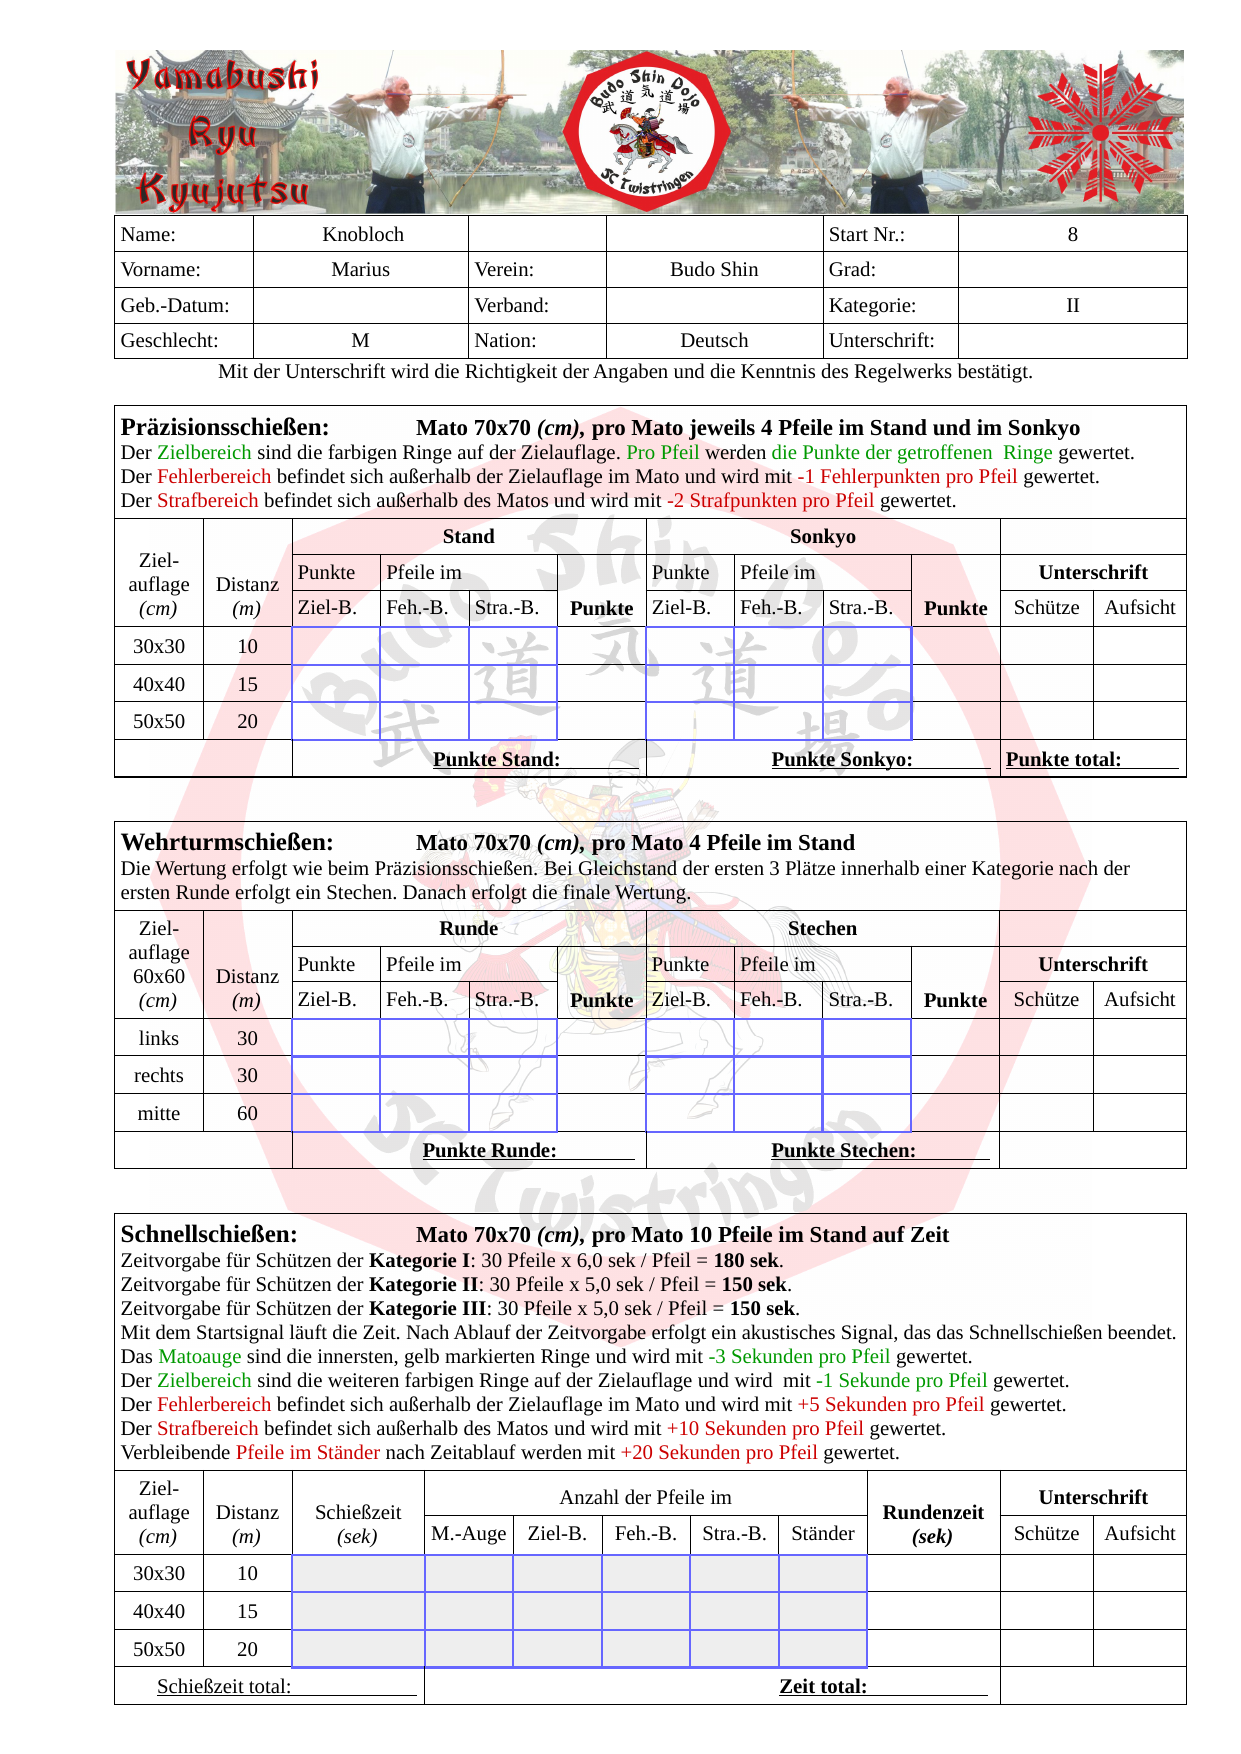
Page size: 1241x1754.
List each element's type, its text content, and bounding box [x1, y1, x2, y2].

table_cell 50x50 [115, 1630, 203, 1666]
table_cell Rundenzeit (sek) [868, 1471, 1000, 1553]
table_cell [691, 1631, 778, 1666]
table_cell Aufsicht [1094, 982, 1186, 1018]
table_cell [514, 1593, 601, 1629]
table_cell [780, 1631, 866, 1666]
table_cell [607, 288, 823, 322]
table_header [607, 216, 823, 251]
table_cell Unterschrift [1093, 947, 1186, 981]
table_cell 10 [204, 1555, 291, 1591]
table_cell Ständer [779, 1516, 867, 1553]
table_cell [1094, 1630, 1186, 1666]
table_cell Schießzeit (sek) [293, 1471, 424, 1553]
table_cell [780, 1593, 866, 1629]
table_cell Stra.-B. [691, 1516, 778, 1553]
table_cell Vorname: [115, 252, 253, 287]
table_cell [1093, 519, 1186, 554]
table_cell [1094, 1019, 1186, 1055]
table_cell 30x30 [115, 627, 148, 664]
table_cell Unterschrift [1001, 1471, 1186, 1515]
table_cell [1094, 627, 1186, 664]
table_cell [1001, 1630, 1093, 1666]
table_cell Ziel-auflage 60x60 (cm) [115, 911, 148, 1018]
table_cell Kategorie: [824, 288, 958, 322]
table_cell 20 [204, 1630, 291, 1666]
table_cell Nation: [469, 324, 606, 358]
table_cell [1094, 1555, 1186, 1591]
table_cell [293, 1593, 424, 1629]
table_cell Aufsicht [1094, 591, 1186, 626]
table_cell [603, 1593, 689, 1629]
picture [115, 50, 1184, 214]
table_cell II [959, 288, 1187, 322]
table_cell [959, 324, 1187, 358]
table_header Start Nr.: [824, 216, 958, 251]
table_cell [514, 1556, 601, 1591]
table_cell Deutsch [607, 324, 823, 358]
table_cell Ziel-B. [514, 1516, 602, 1553]
table_header Name: [115, 216, 253, 251]
table_cell [514, 1631, 601, 1666]
table_cell Anzahl der Pfeile im [425, 1471, 867, 1515]
table_header Knobloch [254, 216, 468, 251]
table_cell [1094, 1094, 1186, 1131]
table_cell [115, 1132, 148, 1168]
table_cell Geschlecht: [115, 324, 253, 358]
table_cell 40x40 [115, 1592, 203, 1629]
table_cell 30x30 [115, 1555, 203, 1591]
table_cell Unterschrift: [824, 324, 958, 358]
table_cell Ziel-auflage (cm) [115, 519, 148, 626]
table_cell [1001, 1555, 1093, 1591]
table_cell [780, 1556, 866, 1591]
table_cell [868, 1555, 1000, 1591]
table_cell Verband: [469, 288, 606, 322]
table_cell [1094, 1592, 1186, 1629]
table_cell [1093, 911, 1186, 946]
table_cell Ziel-auflage (cm) [115, 1471, 203, 1553]
table_cell [293, 1631, 424, 1666]
table_cell Distanz (m) [204, 1471, 292, 1553]
table_cell Marius [254, 252, 468, 287]
table_cell [426, 1593, 512, 1629]
table_cell Unterschrift [1093, 555, 1186, 589]
table_cell Punkte total: [1093, 740, 1186, 776]
table_header Präzisionsschießen: Mato 70x70 (cm), pro Mato jeweils 4 Pfeile im Stand und im Sonkyo Der Zielbereich sind die farbigen Ringe auf der Zielauflage. Pro Pfeil werden die Punkte der getroffenen Ringe gewertet. Der Fehlerbereich befindet sich außerhalb der Zielauflage im Mato und wird mit -1 Fehlerpunkten pro Pfeil gewertet. Der Strafbereich befindet sich außerhalb des Matos und wird mit -2 Strafpunkten pro Pfeil gewertet. [1093, 406, 1186, 518]
table_cell mitte [115, 1094, 148, 1131]
table_header Wehrturmschießen: Mato 70x70 (cm), pro Mato 4 Pfeile im Stand Die Wertung erfolgt wie beim Präzisionsschießen. Bei Gleichstand der ersten 3 Plätze innerhalb einer Kategorie nach der ersten Runde erfolgt ein Stechen. Danach erfolgt die finale Wertung. [1093, 822, 1186, 910]
table_cell [691, 1593, 778, 1629]
table_cell Geb.-Datum: [115, 288, 253, 322]
table_cell Zeit total: [425, 1667, 1000, 1704]
table_header Schnellschießen: Mato 70x70 (cm), pro Mato 10 Pfeile im Stand auf Zeit Zeitvorgabe für Schützen der Kategorie I: 30 Pfeile x 6,0 sek / Pfeil = 180 sek. Zeitvorgabe für Schützen der Kategorie II: 30 Pfeile x 5,0 sek / Pfeil = 150 sek. Zeitvorgabe für Schützen der Kategorie III: 30 Pfeile x 5,0 sek / Pfeil = 150 sek. Mit dem Startsignal läuft die Zeit. Nach Ablauf der Zeitvorgabe erfolgt ein akustisches Signal, das das Schnellschießen beendet. Das Matoauge sind die innersten, gelb markierten Ringe und wird mit -3 Sekunden pro Pfeil gewertet. Der Zielbereich sind die weiteren farbigen Ringe auf der Zielauflage und wird mit -1 Sekunde pro Pfeil gewertet. Der Fehlerbereich befindet sich außerhalb der Zielauflage im Mato und wird mit +5 Sekunden pro Pfeil gewertet. Der Strafbereich befindet sich außerhalb des Matos und wird mit +10 Sekunden pro Pfeil gewertet. Verbleibende Pfeile im Ständer nach Zeitablauf werden mit +20 Sekunden pro Pfeil gewertet. [115, 1214, 1186, 1470]
table_cell Budo Shin [607, 252, 823, 287]
table_cell [254, 288, 468, 322]
table_cell [603, 1556, 689, 1591]
table_cell rechts [115, 1056, 148, 1093]
table_cell Feh.-B. [603, 1516, 690, 1553]
table_cell [868, 1592, 1000, 1629]
table_header 8 [959, 216, 1187, 251]
table_cell M.-Auge [425, 1516, 513, 1553]
text Mit der Unterschrift wird die Richtigkeit der Angaben und die Kenntnis des Regelwerks bestätigt. [128, 359, 1123, 383]
table_cell [1001, 1592, 1093, 1629]
table_header [469, 216, 606, 251]
table_cell [1094, 1056, 1186, 1093]
table_cell Aufsicht [1094, 1516, 1186, 1553]
table_cell 15 [204, 1592, 291, 1629]
table_cell [115, 740, 148, 776]
table_cell 50x50 [115, 702, 148, 739]
table_cell Schütze [1001, 1516, 1093, 1553]
table_cell [691, 1556, 778, 1591]
table_cell 40x40 [115, 665, 148, 701]
table_cell [426, 1556, 512, 1591]
table_cell Verein: [469, 252, 606, 287]
table_cell [1094, 702, 1186, 739]
table_cell links [115, 1019, 148, 1055]
table_cell [1001, 1667, 1186, 1704]
table_cell [868, 1630, 1000, 1666]
table_cell [959, 252, 1187, 287]
table_cell M [254, 324, 468, 358]
table_cell [426, 1631, 512, 1666]
table_cell [1093, 1132, 1186, 1168]
table_cell [603, 1631, 689, 1666]
table_cell [293, 1556, 424, 1591]
table_cell Grad: [824, 252, 958, 287]
table_cell [1094, 665, 1186, 701]
table_cell Schießzeit total: [115, 1667, 424, 1704]
